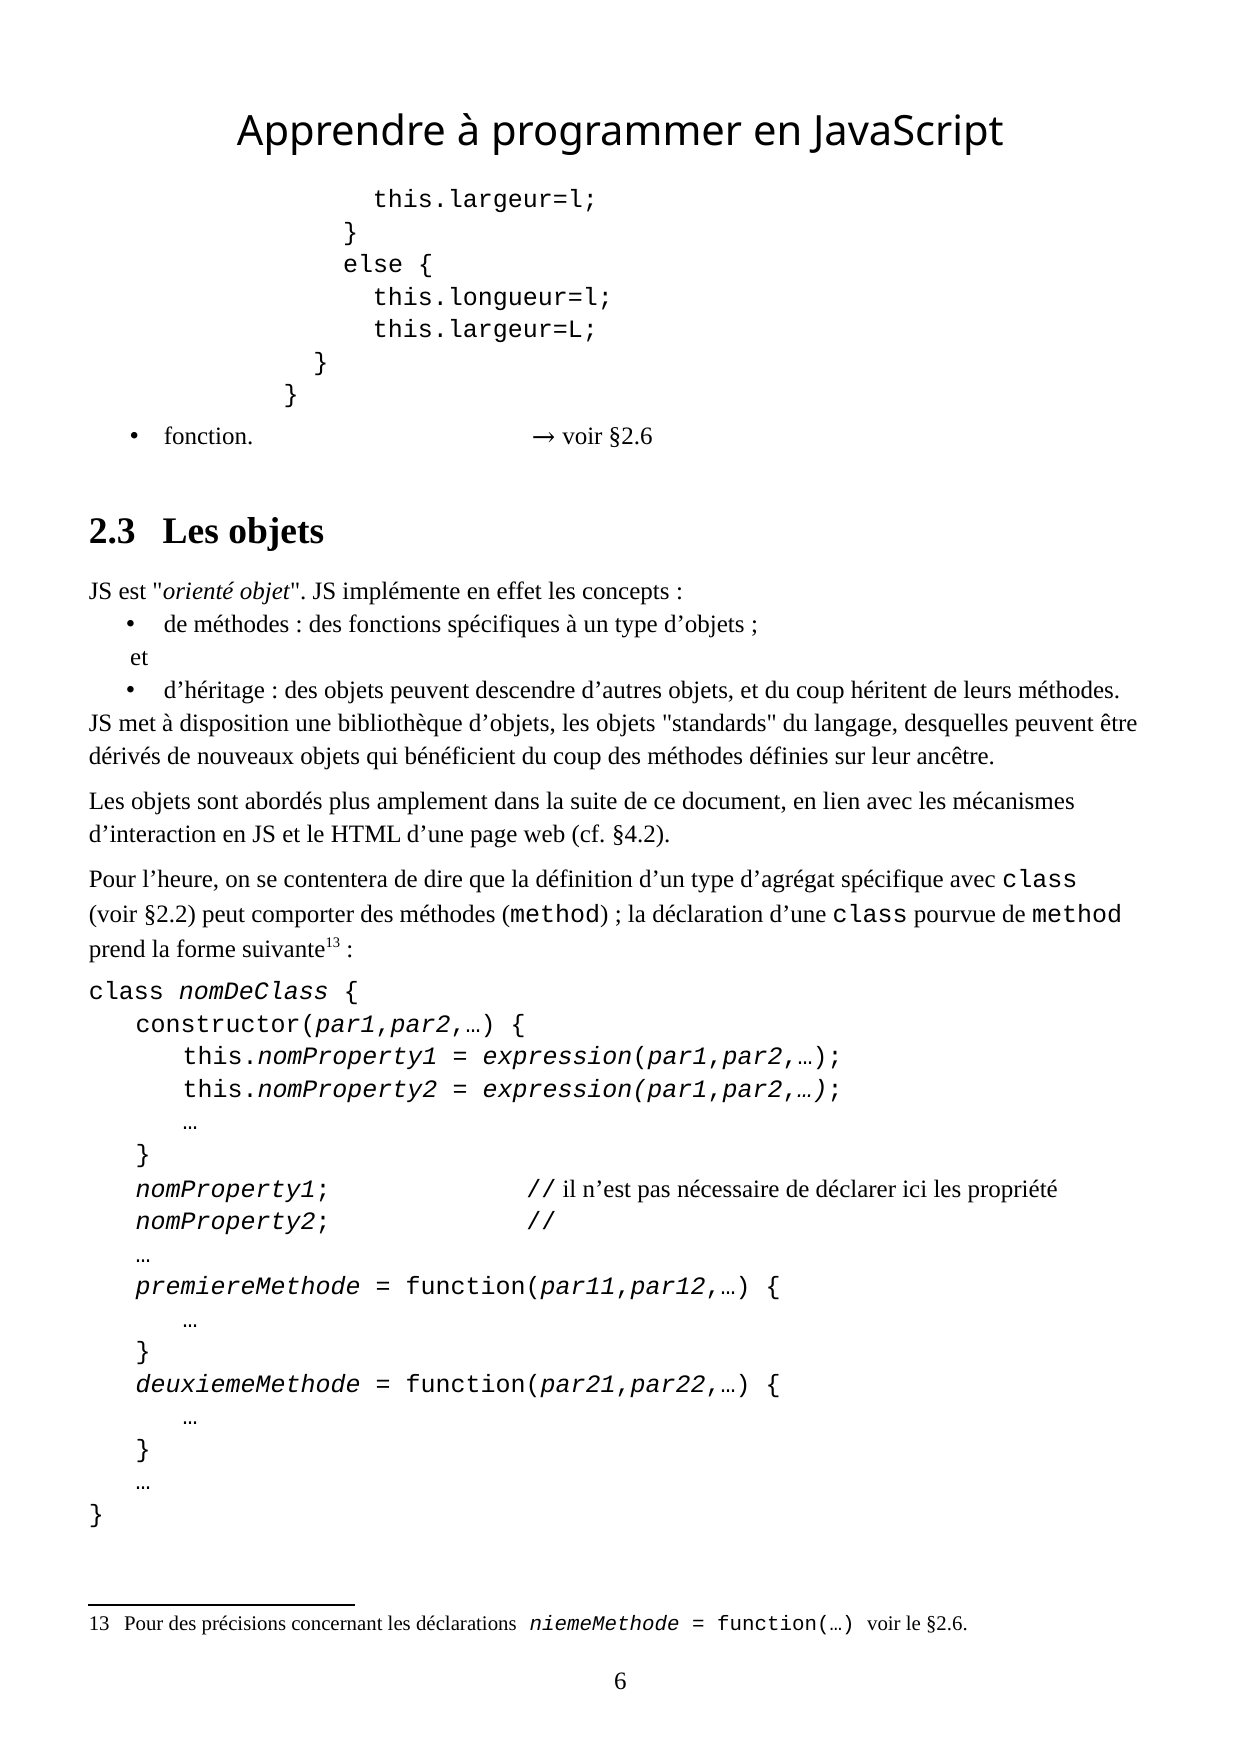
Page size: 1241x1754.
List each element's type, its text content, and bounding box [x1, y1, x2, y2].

text this.largeur=l; } else { this.longueur=l; this.largeur=L; } } [165, 187, 1217, 410]
text Les objets sont abordés plus amplement dans la suite de ce document, en lien avec les mécanismes d’interaction en JS et le HTML d’une page web (cf. §4.2). [88, 786, 1152, 848]
list de méthodes : des fonctions spécifiques à un type d’objets ; [126, 609, 1152, 638]
list fonction. → voir §2.6 [130, 420, 1152, 450]
list d’héritage : des objets peuvent descendre d’autres objets, et du coup héritent de leurs méthodes. [126, 675, 1152, 704]
text JS est "orienté objet". JS implémente en effet les concepts : [88, 576, 1152, 605]
subtitle Les objets [88, 508, 1152, 552]
text Pour des précisions concernant les déclarations niemeMethode = function(…) voir le §2.6. [88, 1611, 1152, 1637]
text JS met à disposition une bibliothèque d’objets, les objets "standards" du langage, desquelles peuvent être dérivés de nouveaux objets qui bénéficient du coup des méthodes définies sur leur ancêtre. [88, 708, 1152, 770]
text Pour l’heure, on se contentera de dire que la définition d’un type d’agrégat spécifique avec class (voir §2.2) peut comporter des méthodes (method) ; la déclaration d’une class pourvue de method prend la forme suivante : [88, 864, 1152, 963]
text class nomDeClass { constructor(par1,par2,…) { this.nomProperty1 = expression(par1,par2,…); this.nomProperty2 = expression(par1,par2,…); … } nomProperty1; // il n’est pas nécessaire de déclarer ici les propriété nomProperty2; // … premiereMethode = function(par11,par12,…) { … } deuxiemeMethode = function(par21,par22,…) { … } … } [88, 979, 1152, 1529]
text et [130, 642, 1152, 671]
